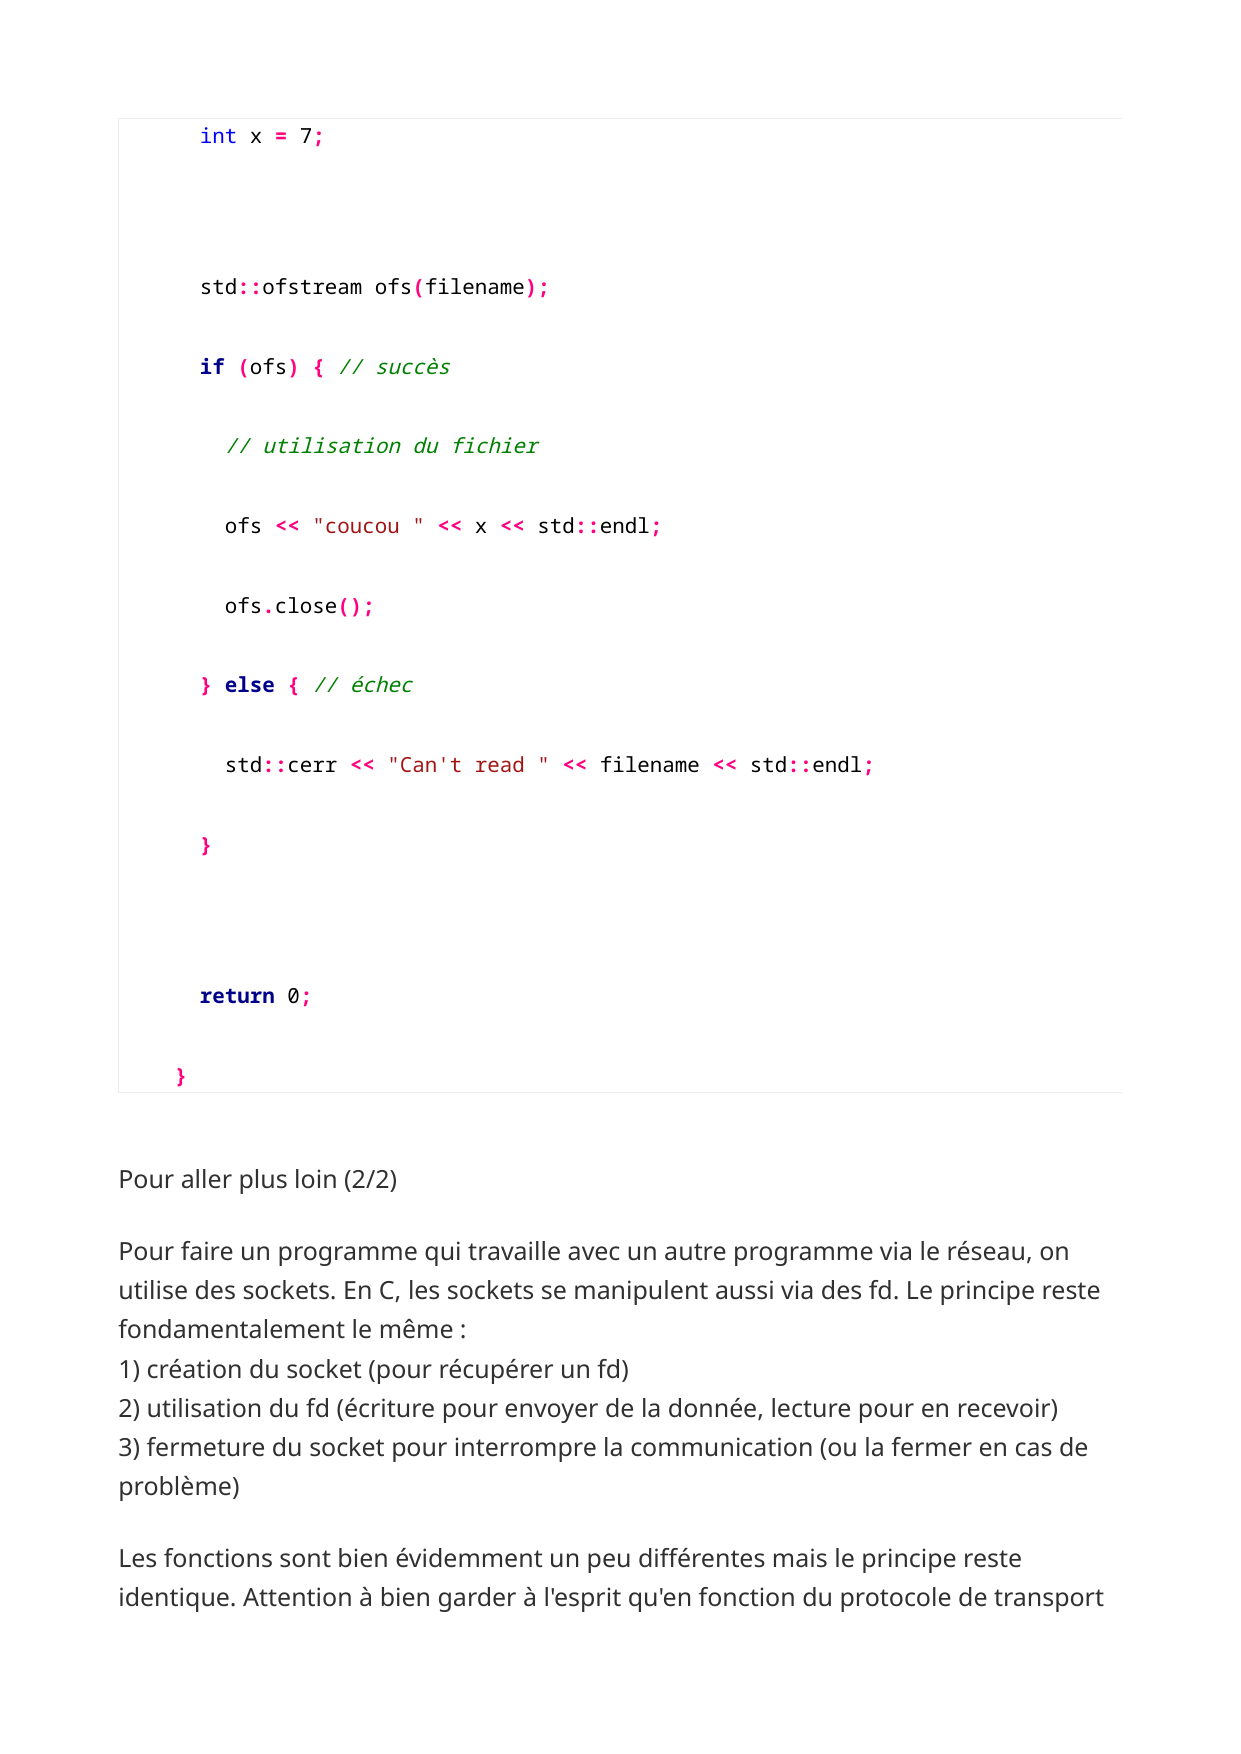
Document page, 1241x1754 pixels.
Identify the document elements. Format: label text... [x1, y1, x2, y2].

text // utilisation du fichier [119, 428, 1122, 460]
text if (ofs) { // succès [119, 349, 1122, 380]
text } [119, 827, 1122, 858]
text std::cerr << "Can't read " << filename << std::endl; [119, 747, 1122, 779]
text return 0; [119, 978, 1122, 1009]
text int x = 7; [119, 119, 1122, 150]
text } [119, 1058, 1122, 1092]
text } else { // échec [119, 668, 1122, 699]
text ofs.close(); [119, 588, 1122, 619]
text Pour aller plus loin (2/2) Pour faire un programme qui travaille avec un autre programme via le réseau, on utilise des sockets. En C, les sockets se manipulent aussi via des fd. Le principe reste fondamentalement le même : 1) création du socket (pour récupérer un fd) 2) utilisation du fd (écriture pour envoyer de la donnée, lecture pour en recevoir) 3) fermeture du socket pour interrompre la communication (ou la fermer en cas de problème) Les fonctions sont bien évidemment un peu différentes mais le principe reste identique. Attention à bien garder à l'esprit qu'en fonction du protocole de transport [118, 1128, 1122, 1614]
text ofs << "coucou " << x << std::endl; [119, 508, 1122, 540]
text std::ofstream ofs(filename); [119, 269, 1122, 301]
